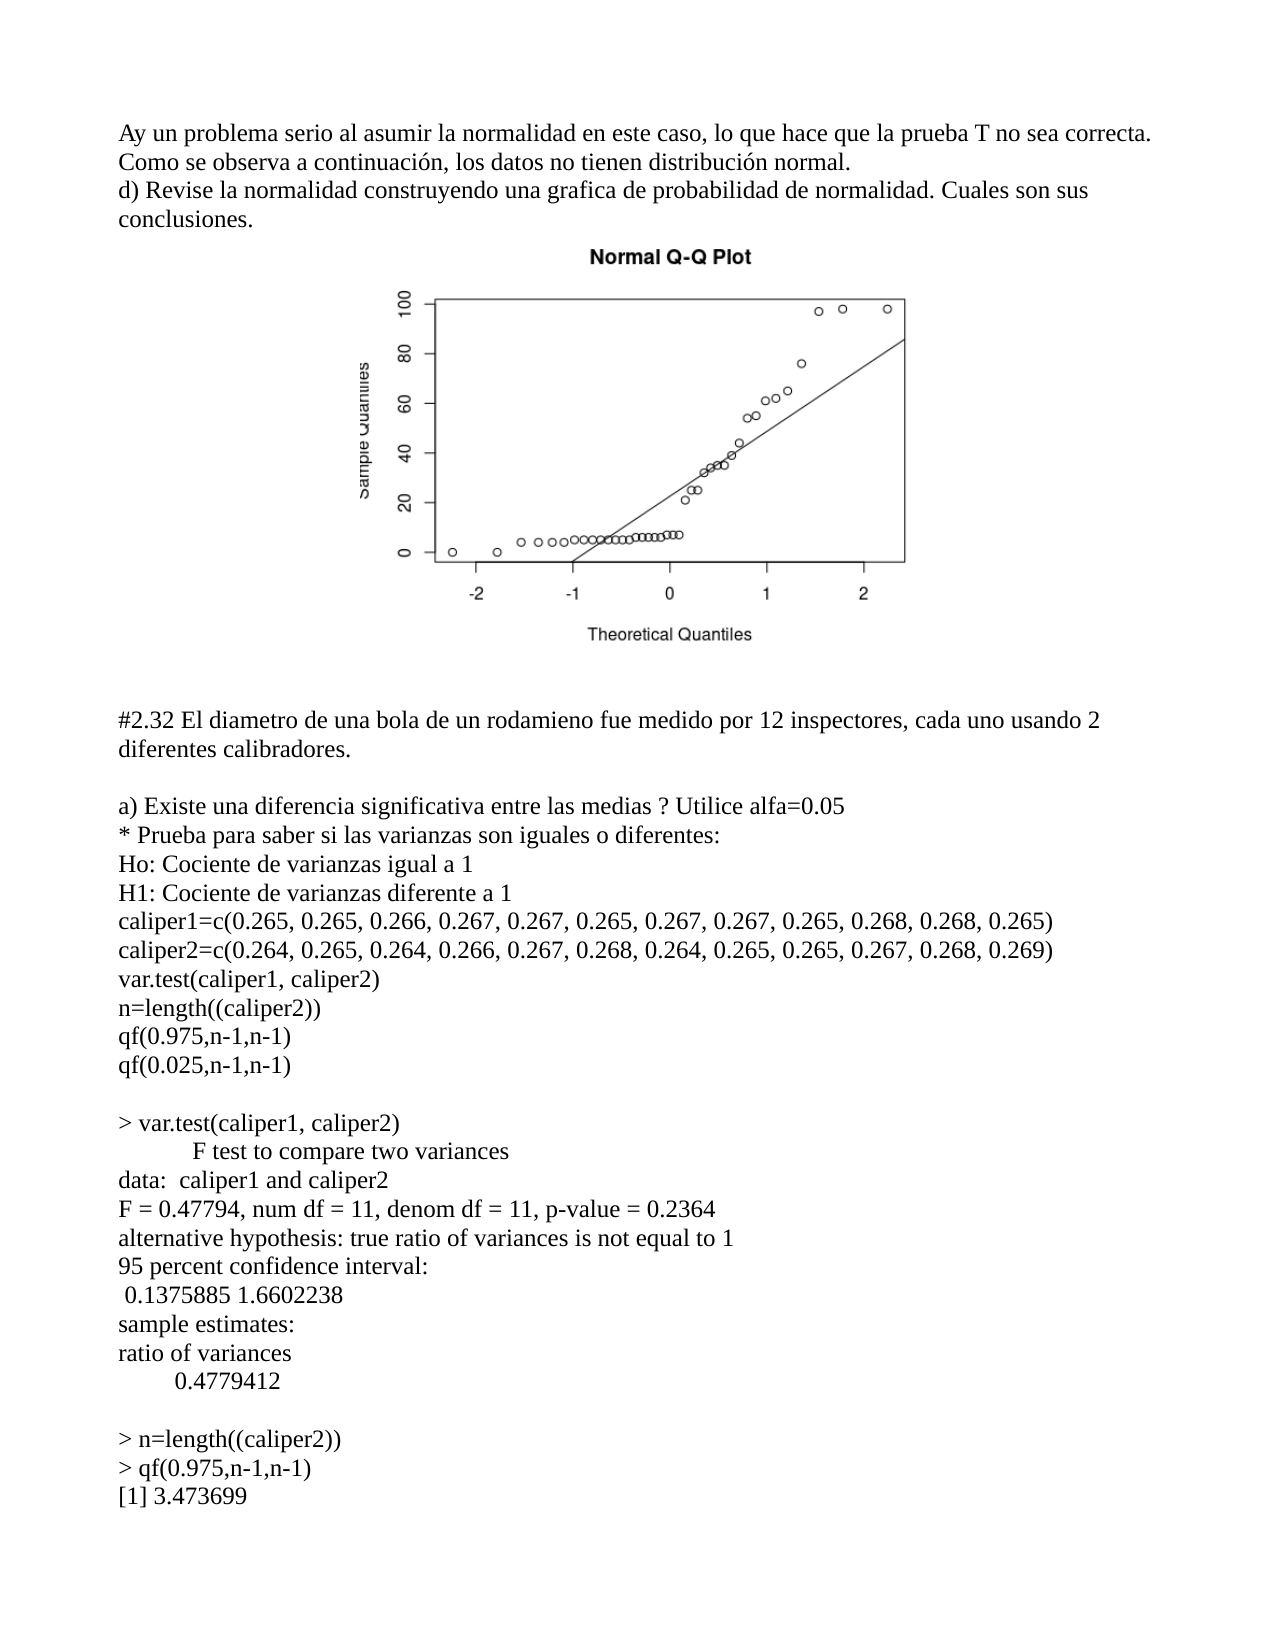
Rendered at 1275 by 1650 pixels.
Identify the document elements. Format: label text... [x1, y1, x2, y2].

text H1: Cociente de varianzas diferente a 1 [118, 878, 1157, 906]
text 0.4779412 [118, 1366, 1157, 1395]
text data: caliper1 and caliper2 [118, 1165, 1157, 1194]
text qf(0.975,n-1,n-1) [118, 1021, 1157, 1050]
text caliper2=c(0.264, 0.265, 0.264, 0.266, 0.267, 0.268, 0.264, 0.265, 0.265, 0.267, 0.268, 0.269) [118, 935, 1157, 964]
text [1] 3.473699 [118, 1481, 1157, 1510]
text F test to compare two variances [118, 1136, 1157, 1165]
text * Prueba para saber si las varianzas son iguales o diferentes: [118, 820, 1157, 849]
text d) Revise la normalidad construyendo una grafica de probabilidad de normalidad. Cuales son sus conclusiones. [118, 176, 1157, 233]
text sample estimates: [118, 1309, 1157, 1338]
text > n=length((caliper2)) [118, 1424, 1157, 1453]
text 95 percent confidence interval: [118, 1251, 1157, 1280]
picture [360, 233, 915, 648]
text var.test(caliper1, caliper2) [118, 964, 1157, 993]
text #2.32 El diametro de una bola de un rodamieno fue medido por 12 inspectores, cada uno usando 2 diferentes calibradores. [118, 705, 1157, 763]
text > qf(0.975,n-1,n-1) [118, 1453, 1157, 1481]
text ratio of variances [118, 1338, 1157, 1366]
text caliper1=c(0.265, 0.265, 0.266, 0.267, 0.267, 0.265, 0.267, 0.267, 0.265, 0.268, 0.268, 0.265) [118, 906, 1157, 935]
text > var.test(caliper1, caliper2) [118, 1108, 1157, 1136]
text n=length((caliper2)) [118, 993, 1157, 1021]
text Ay un problema serio al asumir la normalidad en este caso, lo que hace que la prueba T no sea correcta. Como se observa a continuación, los datos no tienen distribución normal. [118, 118, 1157, 176]
text alternative hypothesis: true ratio of variances is not equal to 1 [118, 1223, 1157, 1251]
text 0.1375885 1.6602238 [118, 1280, 1157, 1309]
text a) Existe una diferencia significativa entre las medias ? Utilice alfa=0.05 [118, 791, 1157, 820]
text F = 0.47794, num df = 11, denom df = 11, p-value = 0.2364 [118, 1194, 1157, 1223]
text qf(0.025,n-1,n-1) [118, 1050, 1157, 1079]
text Ho: Cociente de varianzas igual a 1 [118, 849, 1157, 878]
